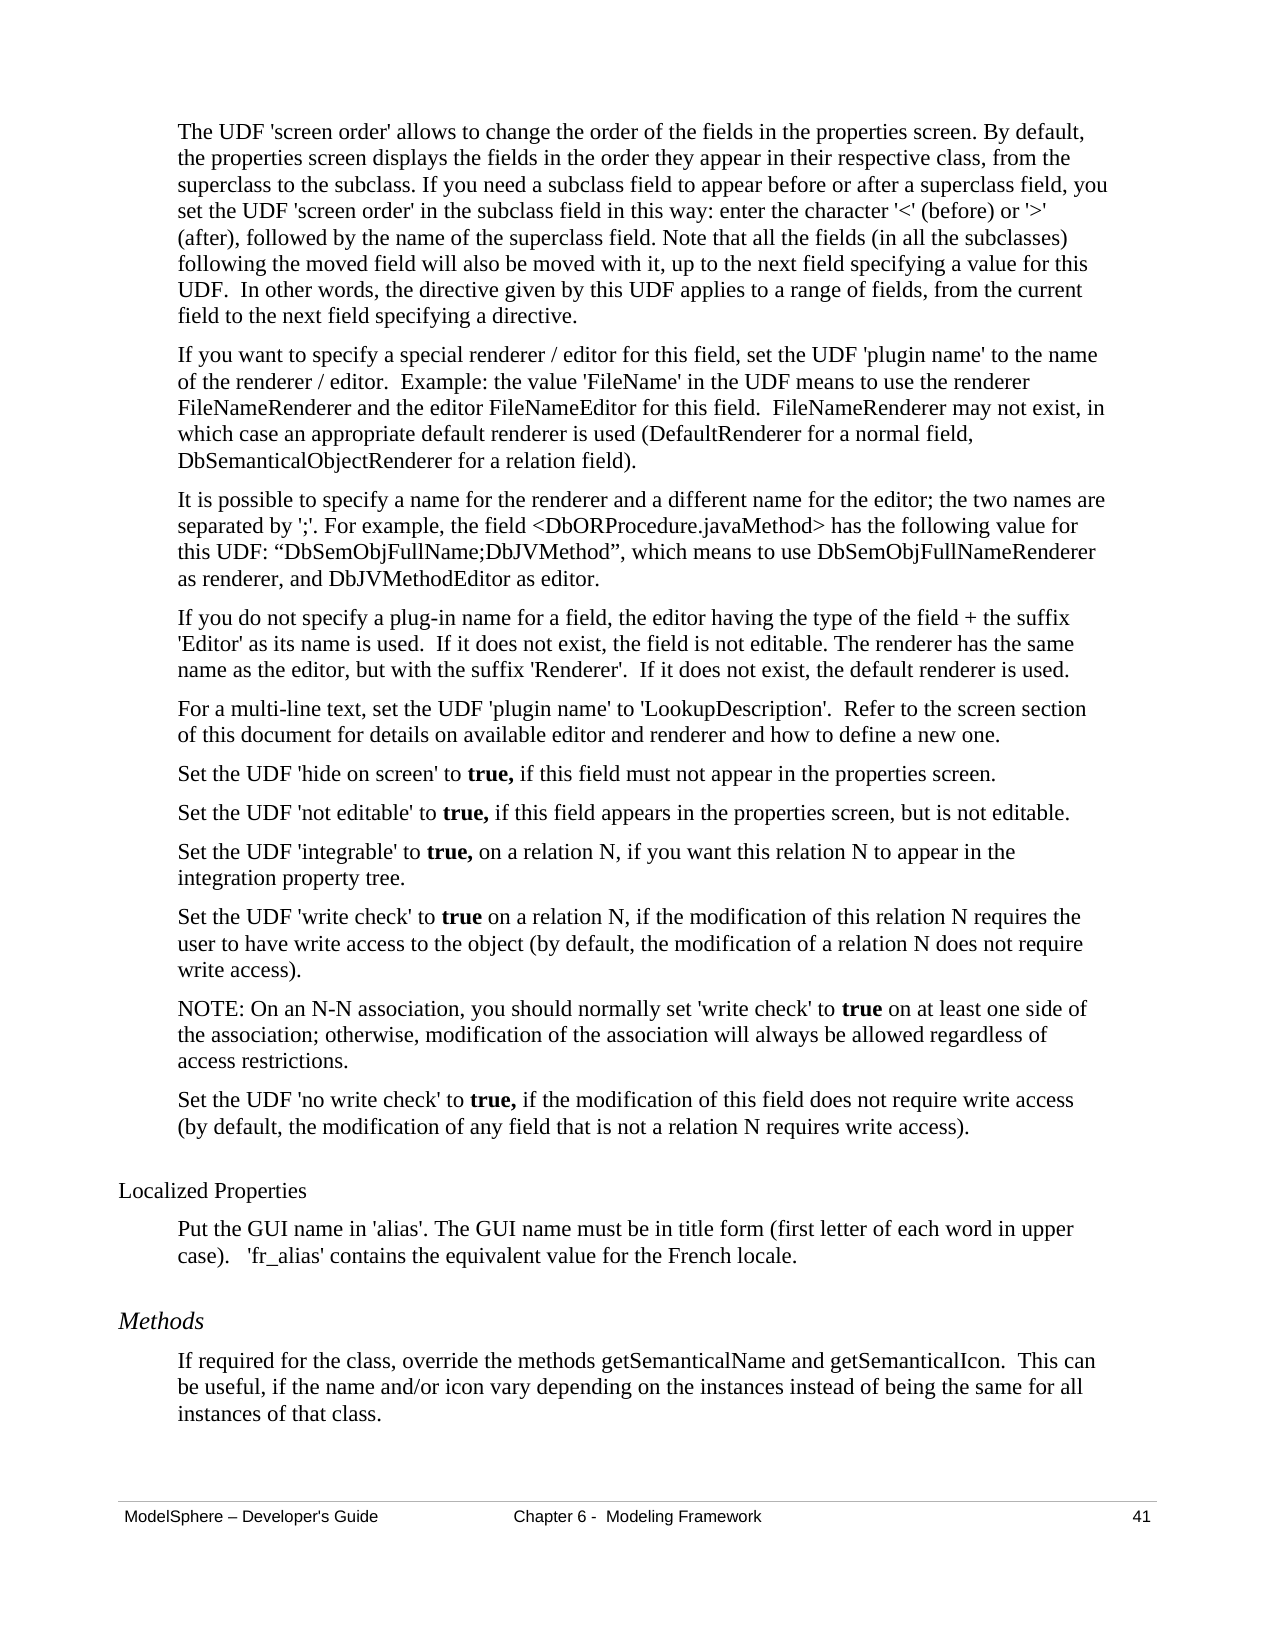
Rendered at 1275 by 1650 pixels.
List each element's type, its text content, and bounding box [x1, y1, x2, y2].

text Put the GUI name in 'alias'. The GUI name must be in title form (first letter of each word in upper case). 'fr_alias' contains the equivalent value for the French locale. [177, 1216, 1109, 1268]
subtitle Methods [118, 1306, 1157, 1334]
text Set the UDF 'no write check' to true, if the modification of this field does not require write access (by default, the modification of any field that is not a relation N requires write access). [177, 1086, 1109, 1139]
text Set the UDF 'hide on screen' to true, if this field must not appear in the properties screen. [177, 760, 1109, 787]
subtitle Localized Properties [118, 1177, 1098, 1203]
text The UDF 'screen order' allows to change the order of the fields in the properties screen. By default, the properties screen displays the fields in the order they appear in their respective class, from the superclass to the subclass. If you need a subclass field to appear before or after a superclass field, you set the UDF 'screen order' in the subclass field in this way: enter the character '<' (before) or '>' (after), followed by the name of the superclass field. Note that all the fields (in all the subclasses) following the moved field will also be moved with it, up to the next field specifying a value for this UDF. In other words, the directive given by this UDF applies to a range of fields, from the current field to the next field specifying a directive. [177, 118, 1109, 329]
text Set the UDF 'not editable' to true, if this field appears in the properties screen, but is not editable. [177, 799, 1109, 826]
text NOTE: On an N-N association, you should normally set 'write check' to true on at least one side of the association; otherwise, modification of the association will always be allowed regardless of access restrictions. [177, 995, 1109, 1074]
text For a multi-line text, set the UDF 'plugin name' to 'LookupDescription'. Refer to the screen section of this document for details on available editor and renderer and how to define a new one. [177, 695, 1109, 748]
text If you do not specify a plug-in name for a field, the editor having the type of the field + the suffix 'Editor' as its name is used. If it does not exist, the field is not editable. The renderer has the same name as the editor, but with the suffix 'Renderer'. If it does not exist, the default renderer is used. [177, 604, 1109, 683]
text If required for the class, override the methods getSemanticalName and getSemanticalIcon. This can be useful, if the name and/or icon vary depending on the instances instead of being the same for all instances of that class. [177, 1347, 1109, 1426]
text If you want to specify a special renderer / editor for this field, set the UDF 'plugin name' to the name of the renderer / editor. Example: the value 'FileName' in the UDF means to use the renderer FileNameRenderer and the editor FileNameEditor for this field. FileNameRenderer may not exist, in which case an appropriate default renderer is used (DefaultRenderer for a normal field, DbSemanticalObjectRenderer for a relation field). [177, 341, 1109, 473]
text Set the UDF 'integrable' to true, on a relation N, if you want this relation N to appear in the integration property tree. [177, 838, 1109, 891]
text It is possible to specify a name for the renderer and a different name for the editor; the two names are separated by ';'. For example, the field <DbORProcedure.javaMethod> has the following value for this UDF: “DbSemObjFullName;DbJVMethod”, which means to use DbSemObjFullNameRenderer as renderer, and DbJVMethodEditor as editor. [177, 486, 1109, 591]
text Set the UDF 'write check' to true on a relation N, if the modification of this relation N requires the user to have write access to the object (by default, the modification of a relation N does not require write access). [177, 903, 1109, 982]
